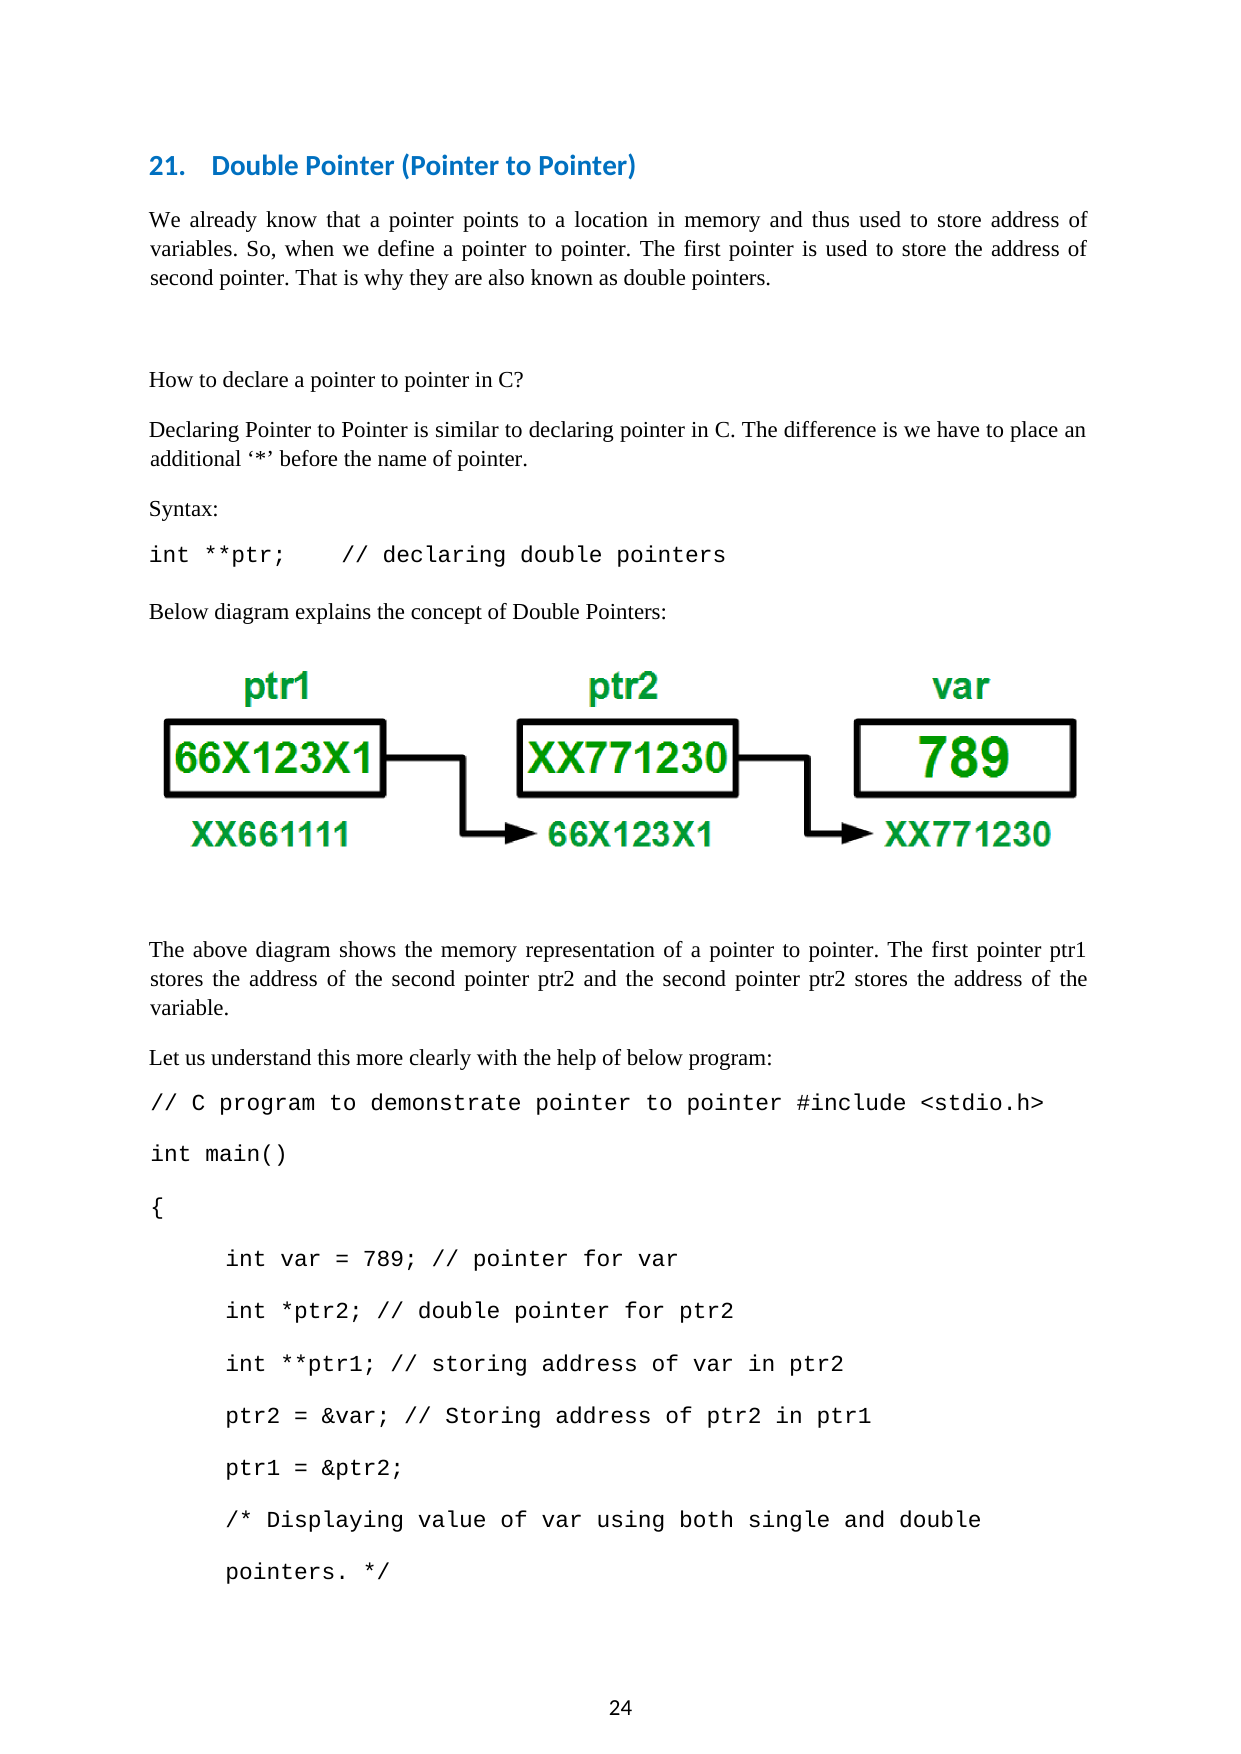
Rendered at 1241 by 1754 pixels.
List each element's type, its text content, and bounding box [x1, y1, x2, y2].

text Declaring Pointer to Pointer is similar to declaring pointer in C. The difference is we have to place an additional ‘*’ before the name of pointer. [149, 416, 1089, 471]
text The above diagram shows the memory representation of a pointer to pointer. The first pointer ptr1 stores the address of the second pointer ptr2 and the second pointer ptr2 stores the address of the variable. [149, 936, 1089, 1020]
subtitle Double Pointer (Pointer to Pointer) [149, 147, 1090, 183]
text We already know that a pointer points to a location in memory and thus used to store address of variables. So, when we define a pointer to pointer. The first pointer is used to store the address of second pointer. That is why they are also known as double pointers. [149, 206, 1089, 291]
text Syntax: [149, 495, 1089, 522]
text { [150, 1195, 1096, 1221]
picture [150, 645, 1087, 878]
text ptr2 = &var; // Storing address of ptr2 in ptr1 [150, 1404, 1096, 1430]
text int **ptr1; // storing address of var in ptr2 [150, 1352, 1096, 1378]
text Let us understand this more clearly with the help of below program: [149, 1044, 1089, 1070]
text int *ptr2; // double pointer for ptr2 [150, 1300, 1096, 1326]
text ptr1 = &ptr2; [150, 1457, 1096, 1482]
text Below diagram explains the concept of Double Pointers: [149, 598, 1089, 624]
text How to declare a pointer to pointer in C? [149, 366, 1089, 392]
text // C program to demonstrate pointer to pointer #include <stdio.h> int main() [150, 1091, 1096, 1169]
text int **ptr; // declaring double pointers [149, 543, 1073, 569]
text /* Displaying value of var using both single and double pointers. */ [150, 1509, 1096, 1586]
text int var = 789; // pointer for var [150, 1247, 1096, 1273]
